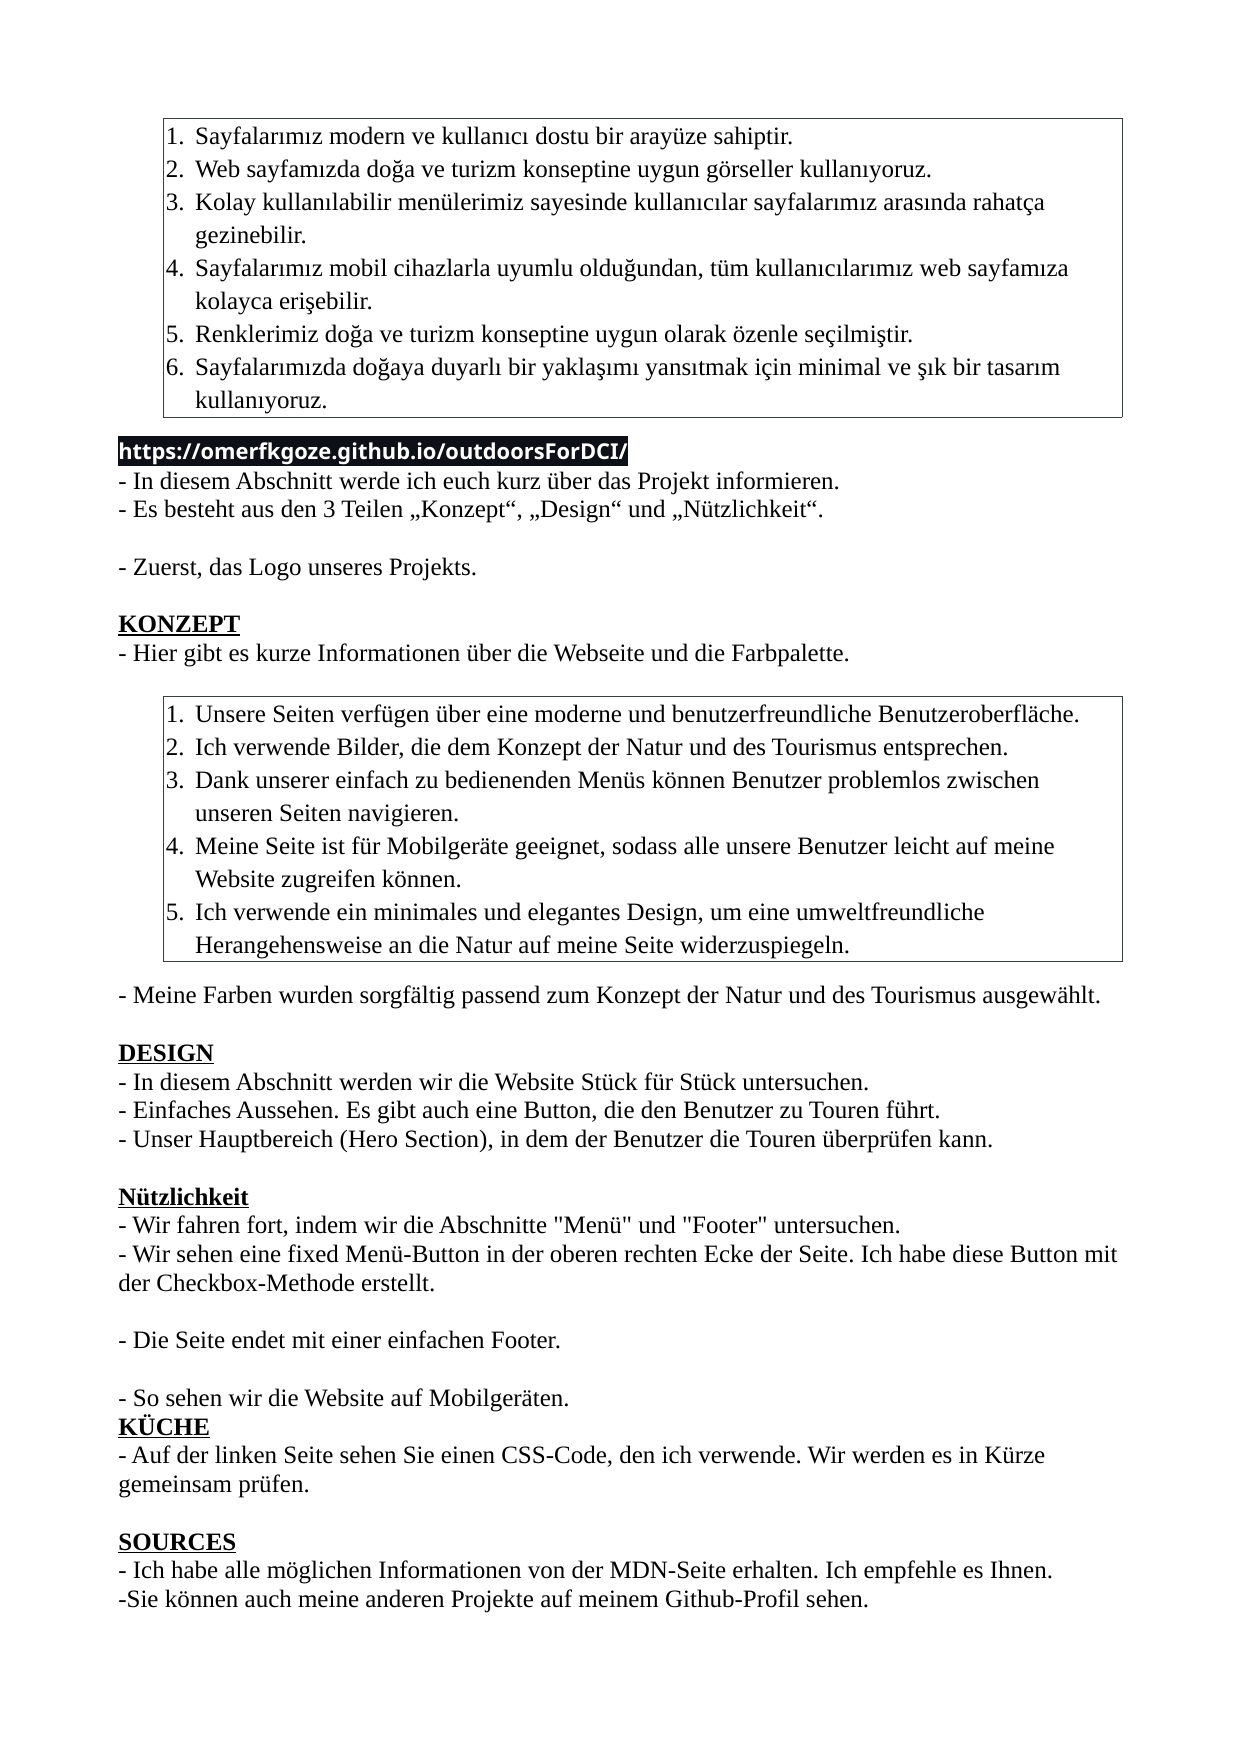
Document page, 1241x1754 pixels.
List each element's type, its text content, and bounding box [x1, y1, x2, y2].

list Ich verwende ein minimales und elegantes Design, um eine umweltfreundliche Herangehensweise an die Natur auf meine Seite widerzuspiegeln. [164, 894, 1122, 961]
text - Einfaches Aussehen. Es gibt auch eine Button, die den Benutzer zu Touren führt. [118, 1096, 1122, 1124]
text - Hier gibt es kurze Informationen über die Webseite und die Farbpalette. [118, 638, 1122, 667]
list Kolay kullanılabilir menülerimiz sayesinde kullanıcılar sayfalarımız arasında rahatça gezinebilir. [164, 184, 1122, 249]
text - Auf der linken Seite sehen Sie einen CSS-Code, den ich verwende. Wir werden es in Kürze gemeinsam prüfen. [118, 1441, 1122, 1498]
text - So sehen wir die Website auf Mobilgeräten. [118, 1383, 1122, 1412]
text - Die Seite endet mit einer einfachen Footer. [118, 1326, 1122, 1354]
list Unsere Seiten verfügen über eine moderne und benutzerfreundliche Benutzeroberfläche. [164, 697, 1122, 727]
list Sayfalarımız modern ve kullanıcı dostu bir arayüze sahiptir. [164, 119, 1122, 150]
text - Zuerst, das Logo unseres Projekts. [118, 552, 1122, 581]
list Dank unserer einfach zu bedienenden Menüs können Benutzer problemlos zwischen unseren Seiten navigieren. [164, 762, 1122, 827]
text KÜCHE [118, 1412, 1122, 1441]
text Nützlichkeit [118, 1182, 1122, 1211]
text - Ich habe alle möglichen Informationen von der MDN-Seite erhalten. Ich empfehle es Ihnen. [118, 1556, 1122, 1584]
text SOURCES [118, 1527, 1122, 1556]
list Sayfalarımızda doğaya duyarlı bir yaklaşımı yansıtmak için minimal ve şık bir tasarım kullanıyoruz. [164, 349, 1122, 417]
text - Meine Farben wurden sorgfältig passend zum Konzept der Natur und des Tourismus ausgewählt. [118, 981, 1122, 1009]
text - In diesem Abschnitt werde ich euch kurz über das Projekt informieren. [118, 466, 1122, 494]
text KONZEPT [118, 609, 1122, 638]
list Renklerimiz doğa ve turizm konseptine uygun olarak özenle seçilmiştir. [164, 316, 1122, 348]
text - Wir fahren fort, indem wir die Abschnitte "Menü" und "Footer" untersuchen. [118, 1211, 1122, 1239]
list Web sayfamızda doğa ve turizm konseptine uygun görseller kullanıyoruz. [164, 151, 1122, 183]
text DESIGN [118, 1038, 1122, 1067]
text - Unser Hauptbereich (Hero Section), in dem der Benutzer die Touren überprüfen kann. [118, 1124, 1122, 1153]
list Meine Seite ist für Mobilgeräte geeignet, sodass alle unsere Benutzer leicht auf meine Website zugreifen können. [164, 828, 1122, 893]
text - In diesem Abschnitt werden wir die Website Stück für Stück untersuchen. [118, 1067, 1122, 1096]
text -Sie können auch meine anderen Projekte auf meinem Github-Profil sehen. [118, 1584, 1122, 1613]
text - Es besteht aus den 3 Teilen „Konzept“, „Design“ und „Nützlichkeit“. [118, 494, 1122, 523]
text - Wir sehen eine fixed Menü-Button in der oberen rechten Ecke der Seite. Ich habe diese Button mit der Checkbox-Methode erstellt. [118, 1239, 1122, 1297]
list Sayfalarımız mobil cihazlarla uyumlu olduğundan, tüm kullanıcılarımız web sayfamıza kolayca erişebilir. [164, 250, 1122, 315]
text https://omerfkgoze.github.io/outdoorsForDCI/ [118, 436, 1122, 466]
list Ich verwende Bilder, die dem Konzept der Natur und des Tourismus entsprechen. [164, 729, 1122, 761]
